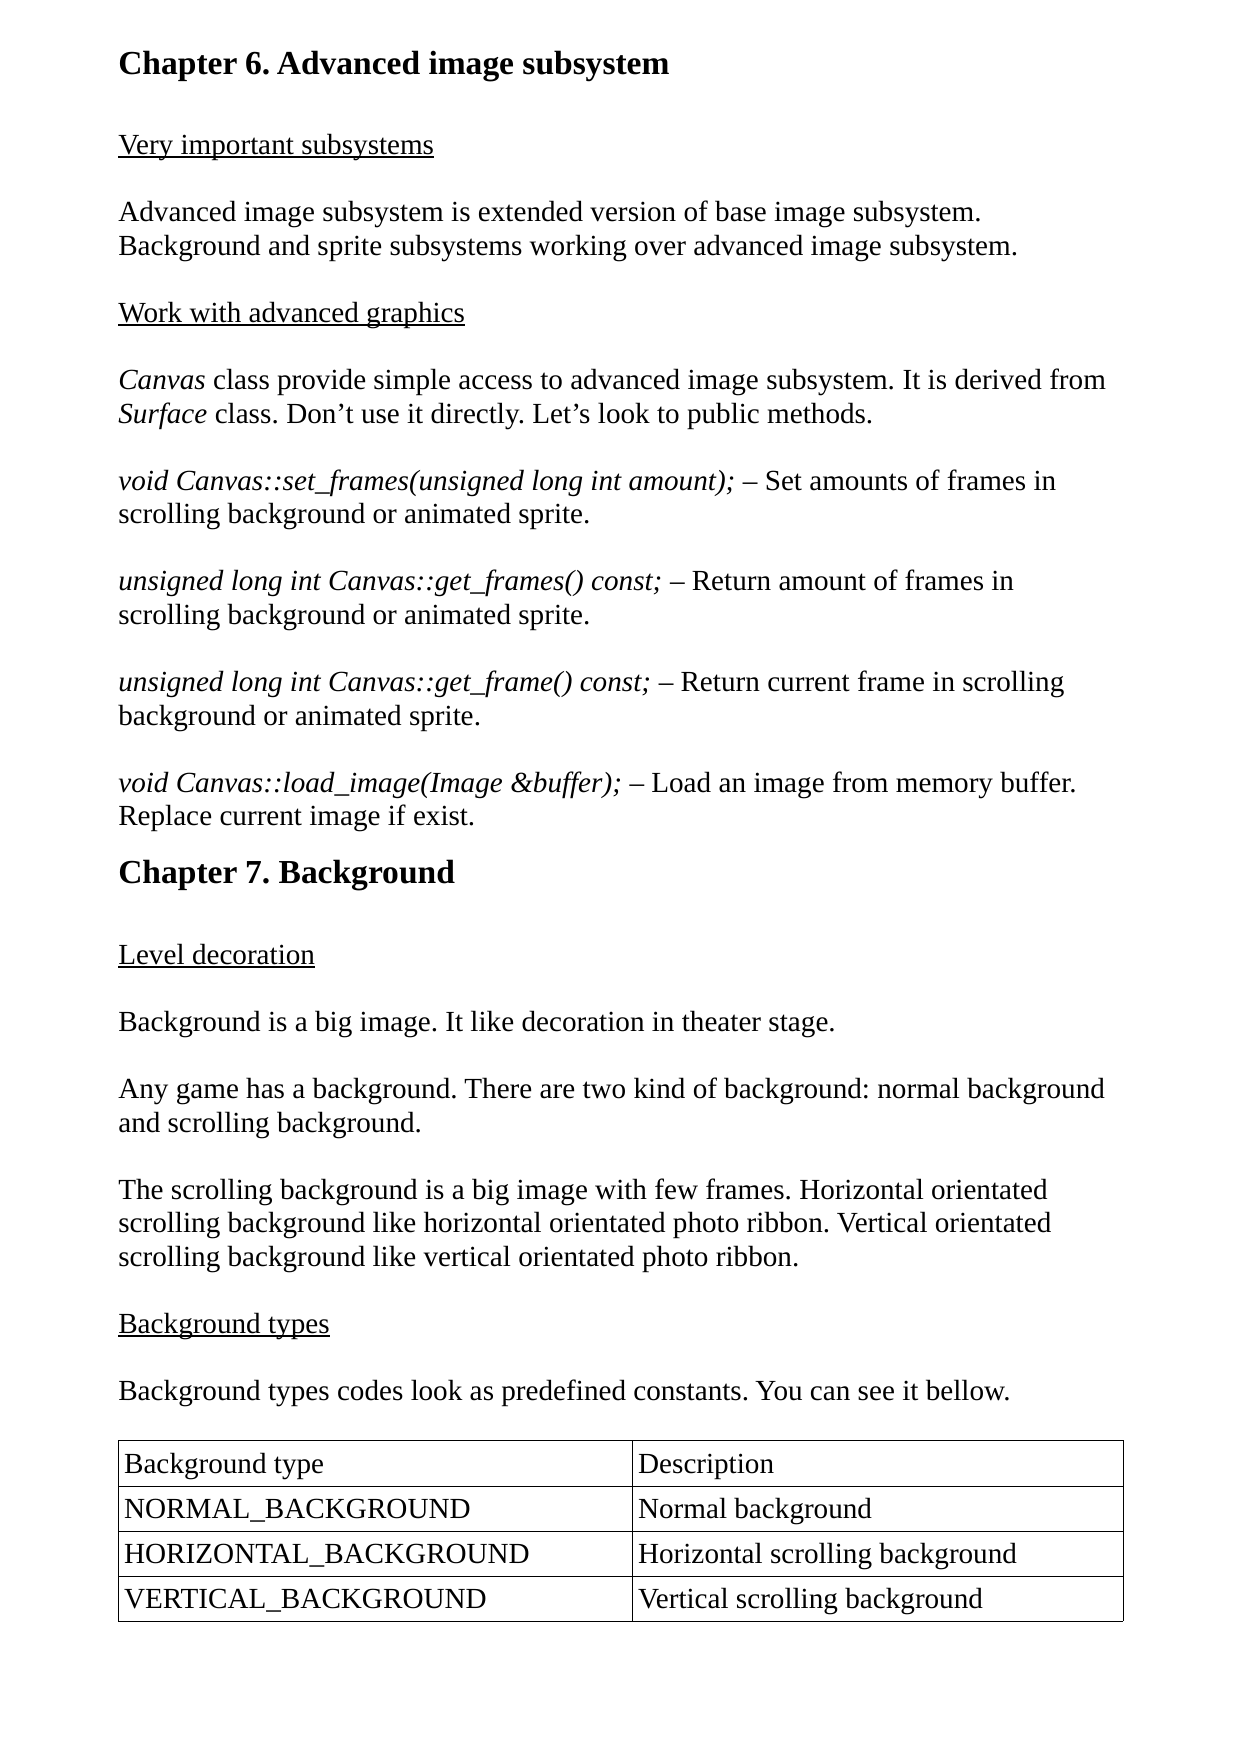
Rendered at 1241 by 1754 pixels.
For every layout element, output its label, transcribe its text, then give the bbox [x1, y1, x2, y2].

subtitle Chapter 6. Advanced image subsystem [118, 43, 1122, 81]
text unsigned long int Canvas::get_frames() const; – Return amount of frames in scrolling background or animated sprite. [118, 563, 1122, 631]
text Background types [118, 1306, 1122, 1340]
text void Canvas::load_image(Image &buffer); – Load an image from memory buffer. Replace current image if exist. [118, 765, 1122, 832]
table_cell NORMAL_BACKGROUND [119, 1487, 632, 1531]
table_cell HORIZONTAL_BACKGROUND [119, 1532, 632, 1576]
table_header Description [633, 1441, 1123, 1486]
table_cell VERTICAL_BACKGROUND [119, 1577, 632, 1621]
text Background is a big image. It like decoration in theater stage. [118, 1004, 1122, 1038]
table_header Background type [119, 1441, 632, 1486]
text Canvas class provide simple access to advanced image subsystem. It is derived from Surface class. Don’t use it directly. Let’s look to public methods. [118, 362, 1122, 429]
text Background types codes look as predefined constants. You can see it bellow. [118, 1373, 1122, 1407]
subtitle Chapter 7. Background [118, 853, 1122, 891]
text Any game has a background. There are two kind of background: normal background and scrolling background. [118, 1071, 1122, 1138]
text Work with advanced graphics [118, 295, 1122, 329]
table_cell Normal background [633, 1487, 1123, 1531]
text void Canvas::set_frames(unsigned long int amount); – Set amounts of frames in scrolling background or animated sprite. [118, 463, 1122, 530]
text Advanced image subsystem is extended version of base image subsystem. Background and sprite subsystems working over advanced image subsystem. [118, 194, 1122, 262]
text Very important subsystems [118, 127, 1122, 161]
text The scrolling background is a big image with few frames. Horizontal orientated scrolling background like horizontal orientated photo ribbon. Vertical orientated scrolling background like vertical orientated photo ribbon. [118, 1172, 1122, 1273]
text Level decoration [118, 937, 1122, 971]
table_cell Horizontal scrolling background [633, 1532, 1123, 1576]
table_cell Vertical scrolling background [633, 1577, 1123, 1621]
text unsigned long int Canvas::get_frame() const; – Return current frame in scrolling background or animated sprite. [118, 664, 1122, 731]
